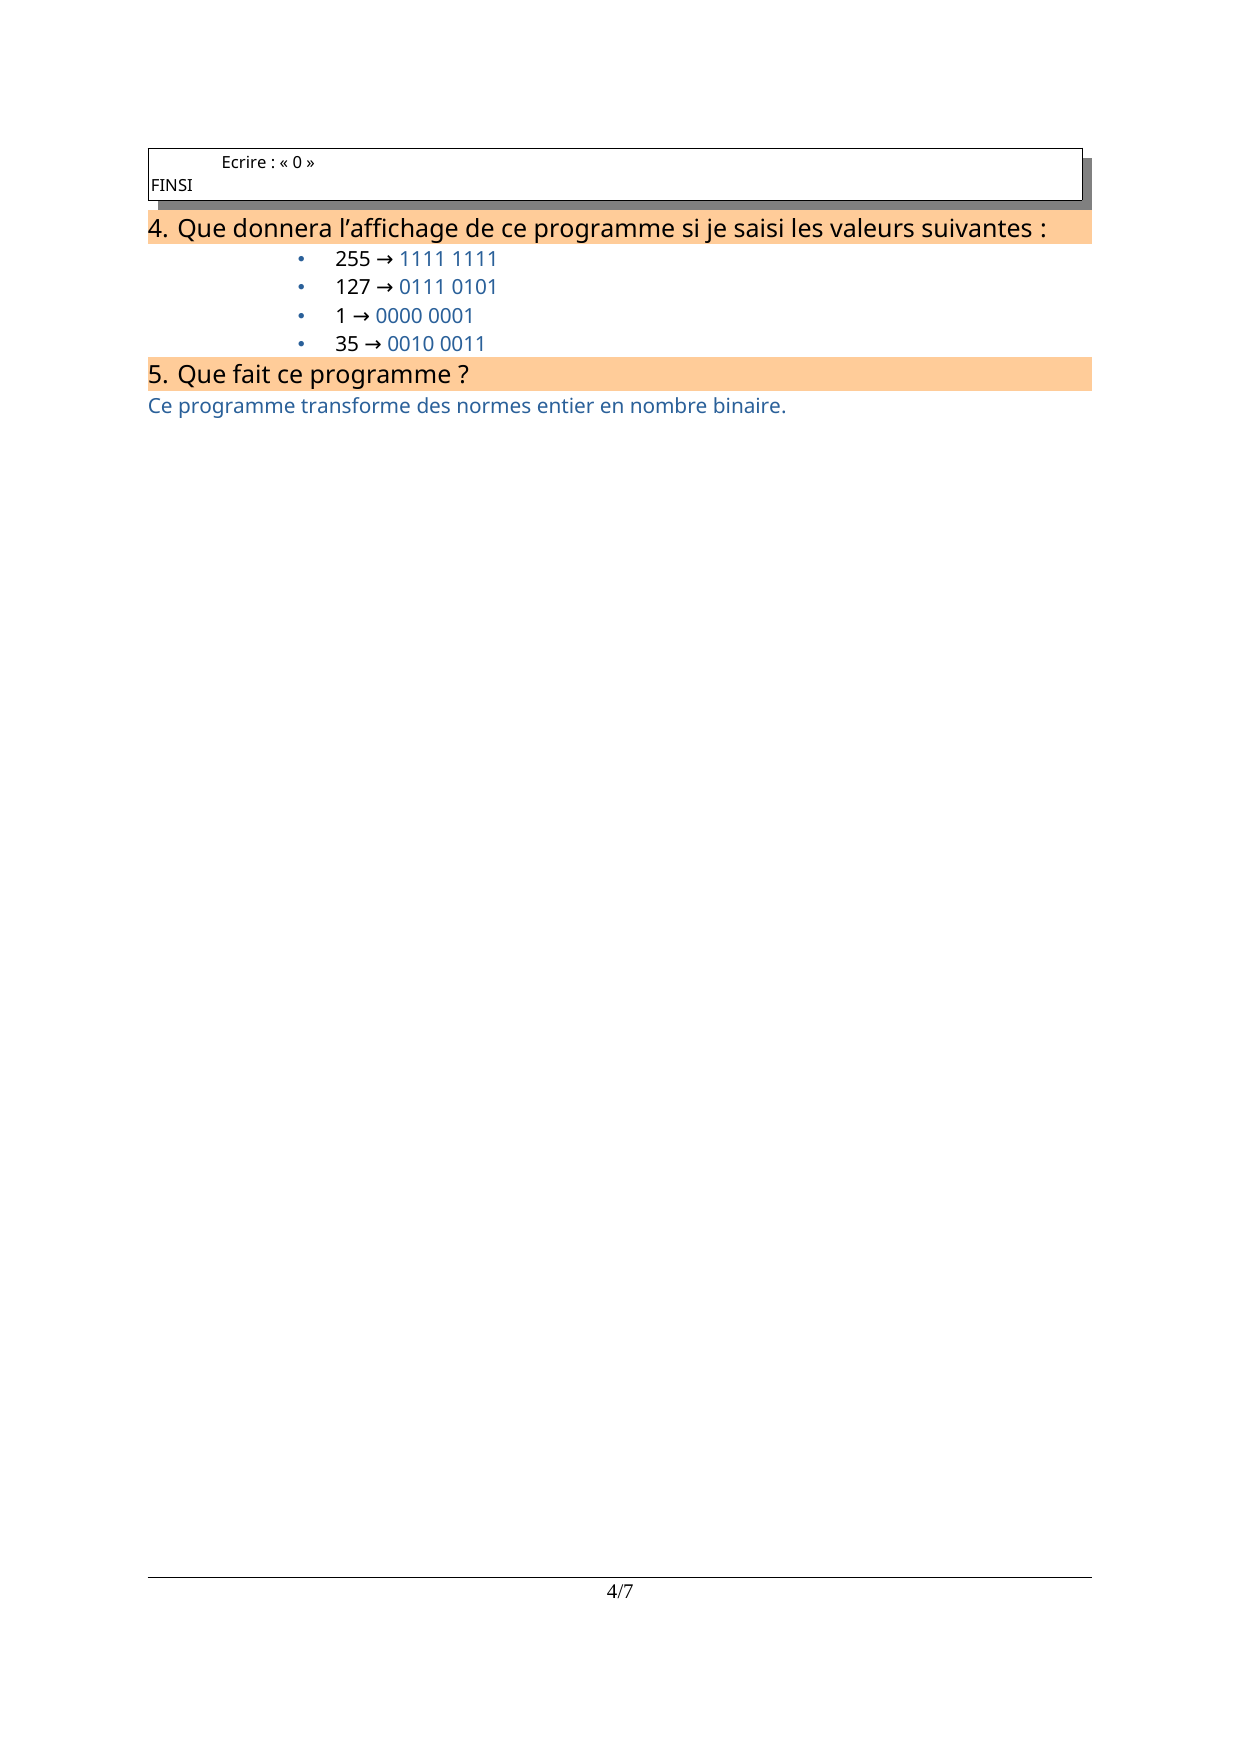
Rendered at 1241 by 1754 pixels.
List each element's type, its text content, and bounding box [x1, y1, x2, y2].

list Que fait ce programme ? [148, 357, 1092, 391]
list 255 → 1111 1111 [298, 244, 1092, 272]
list 1 → 0000 0001 [298, 301, 1092, 329]
list 127 → 0111 0101 [298, 272, 1092, 301]
text Ecrire : « 0 » [149, 149, 1082, 171]
list Que donnera l’affichage de ce programme si je saisi les valeurs suivantes : [148, 210, 1092, 244]
list 35 → 0010 0011 [298, 329, 1092, 357]
text FINSI [149, 171, 1082, 200]
text Ce programme transforme des normes entier en nombre binaire. [148, 391, 1092, 419]
